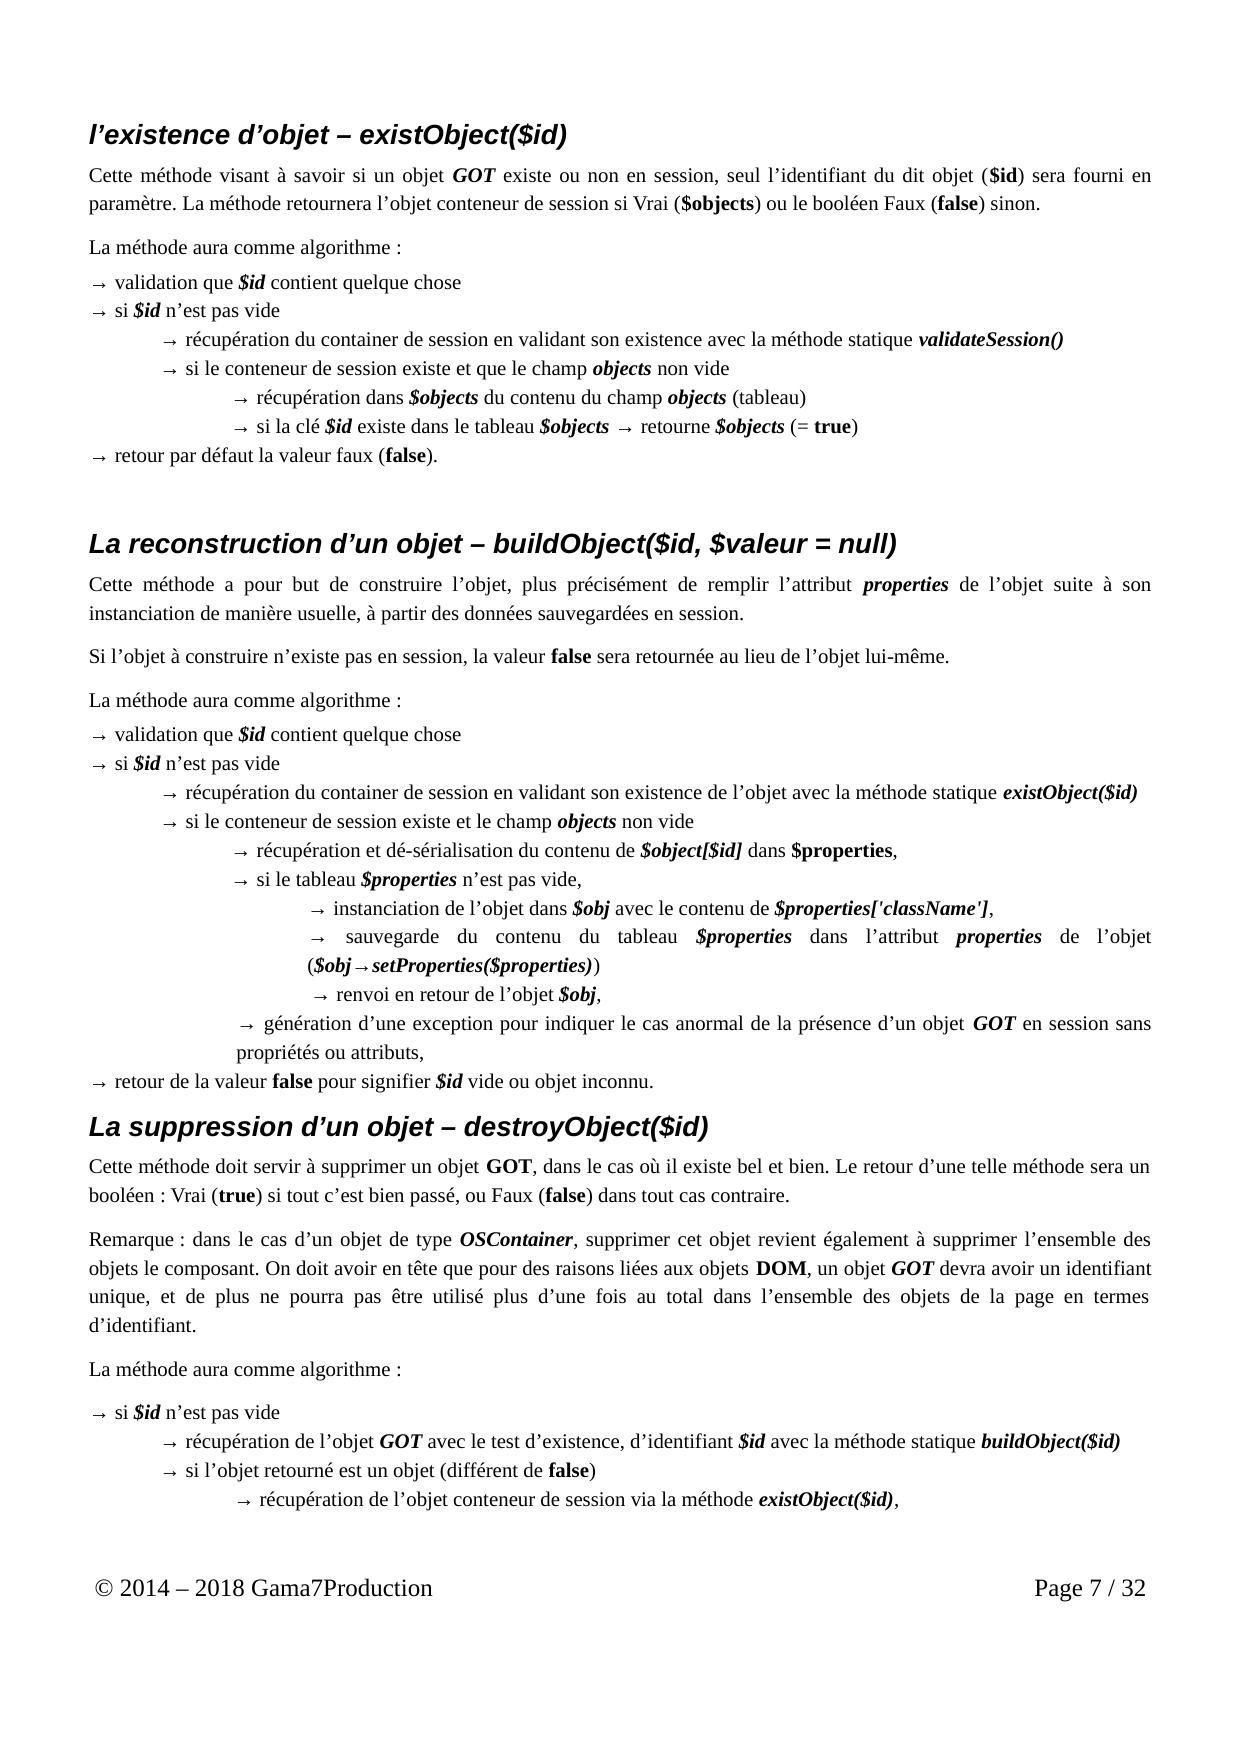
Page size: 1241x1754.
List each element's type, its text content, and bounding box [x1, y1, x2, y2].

text → récupération et dé-sérialisation du contenu de $object[$id] dans $properties, [230, 838, 1152, 862]
text → validation que $id contient quelque chose [88, 269, 1152, 294]
text Cette méthode doit servir à supprimer un objet GOT, dans le cas où il existe bel et bien. Le retour d’une telle méthode sera un booléen : Vrai (true) si tout c’est bien passé, ou Faux (false) dans tout cas contraire. [88, 1154, 1152, 1207]
subtitle l’existence d’objet – existObject($id) [88, 118, 1152, 150]
text → récupération dans $objects du contenu du champ objects (tableau) [230, 385, 1152, 409]
text Cette méthode visant à savoir si un objet GOT existe ou non en session, seul l’identifiant du dit objet ($id) sera fourni en paramètre. La méthode retournera l’objet conteneur de session si Vrai ($objects) ou le booléen Faux (false) sinon. [88, 162, 1152, 215]
text → instanciation de l’objet dans $obj avec le contenu de $properties['className'], [307, 896, 1152, 919]
text → si $id n’est pas vide [88, 1400, 1152, 1424]
subtitle La reconstruction d’un objet – buildObject($id, $valeur = null) [88, 527, 1152, 559]
text → si $id n’est pas vide [88, 751, 1152, 775]
text → si la clé $id existe dans le tableau $objects → retourne $objects (= true) [230, 414, 1152, 438]
text → validation que $id contient quelque chose [88, 722, 1152, 746]
text → récupération de l’objet GOT avec le test d’existence, d’identifiant $id avec la méthode statique buildObject($id) [159, 1429, 1152, 1453]
text → si le conteneur de session existe et que le champ objects non vide [159, 356, 1152, 380]
text → retour de la valeur false pour signifier $id vide ou objet inconnu. [88, 1069, 1152, 1093]
text → récupération du container de session en validant son existence de l’objet avec la méthode statique existObject($id) [159, 780, 1152, 804]
text → retour par défaut la valeur faux (false). [88, 443, 1152, 467]
text Si l’objet à construire n’existe pas en session, la valeur false sera retournée au lieu de l’objet lui-même. [88, 644, 1152, 668]
text → sauvegarde du contenu du tableau $properties dans l’attribut properties de l’objet ($obj→setProperties($properties)) [307, 924, 1152, 977]
text → récupération du container de session en validant son existence avec la méthode statique validateSession() [159, 327, 1152, 351]
text → si le tableau $properties n’est pas vide, [230, 867, 1152, 891]
text → si l’objet retourné est un objet (différent de false) [159, 1458, 1152, 1482]
text Cette méthode a pour but de construire l’objet, plus précisément de remplir l’attribut properties de l’objet suite à son instanciation de manière usuelle, à partir des données sauvegardées en session. [88, 572, 1152, 625]
text La méthode aura comme algorithme : [88, 688, 1152, 712]
text La méthode aura comme algorithme : [88, 1357, 1152, 1381]
text → renvoi en retour de l’objet $obj, [88, 982, 1152, 1006]
text → récupération de l’objet conteneur de session via la méthode existObject($id), [159, 1487, 1152, 1511]
text La méthode aura comme algorithme : [88, 235, 1152, 259]
text → génération d’une exception pour indiquer le cas anormal de la présence d’un objet GOT en session sans propriétés ou attributs, [236, 1011, 1152, 1064]
subtitle La suppression d’un objet – destroyObject($id) [88, 1110, 1152, 1142]
text Remarque : dans le cas d’un objet de type OSContainer, supprimer cet objet revient également à supprimer l’ensemble des objets le composant. On doit avoir en tête que pour des raisons liées aux objets DOM, un objet GOT devra avoir un identifiant unique, et de plus ne pourra pas être utilisé plus d’une fois au total dans l’ensemble des objets de la page en termes d’identifiant. [88, 1227, 1152, 1337]
text → si le conteneur de session existe et le champ objects non vide [159, 809, 1152, 833]
text → si $id n’est pas vide [88, 298, 1152, 322]
